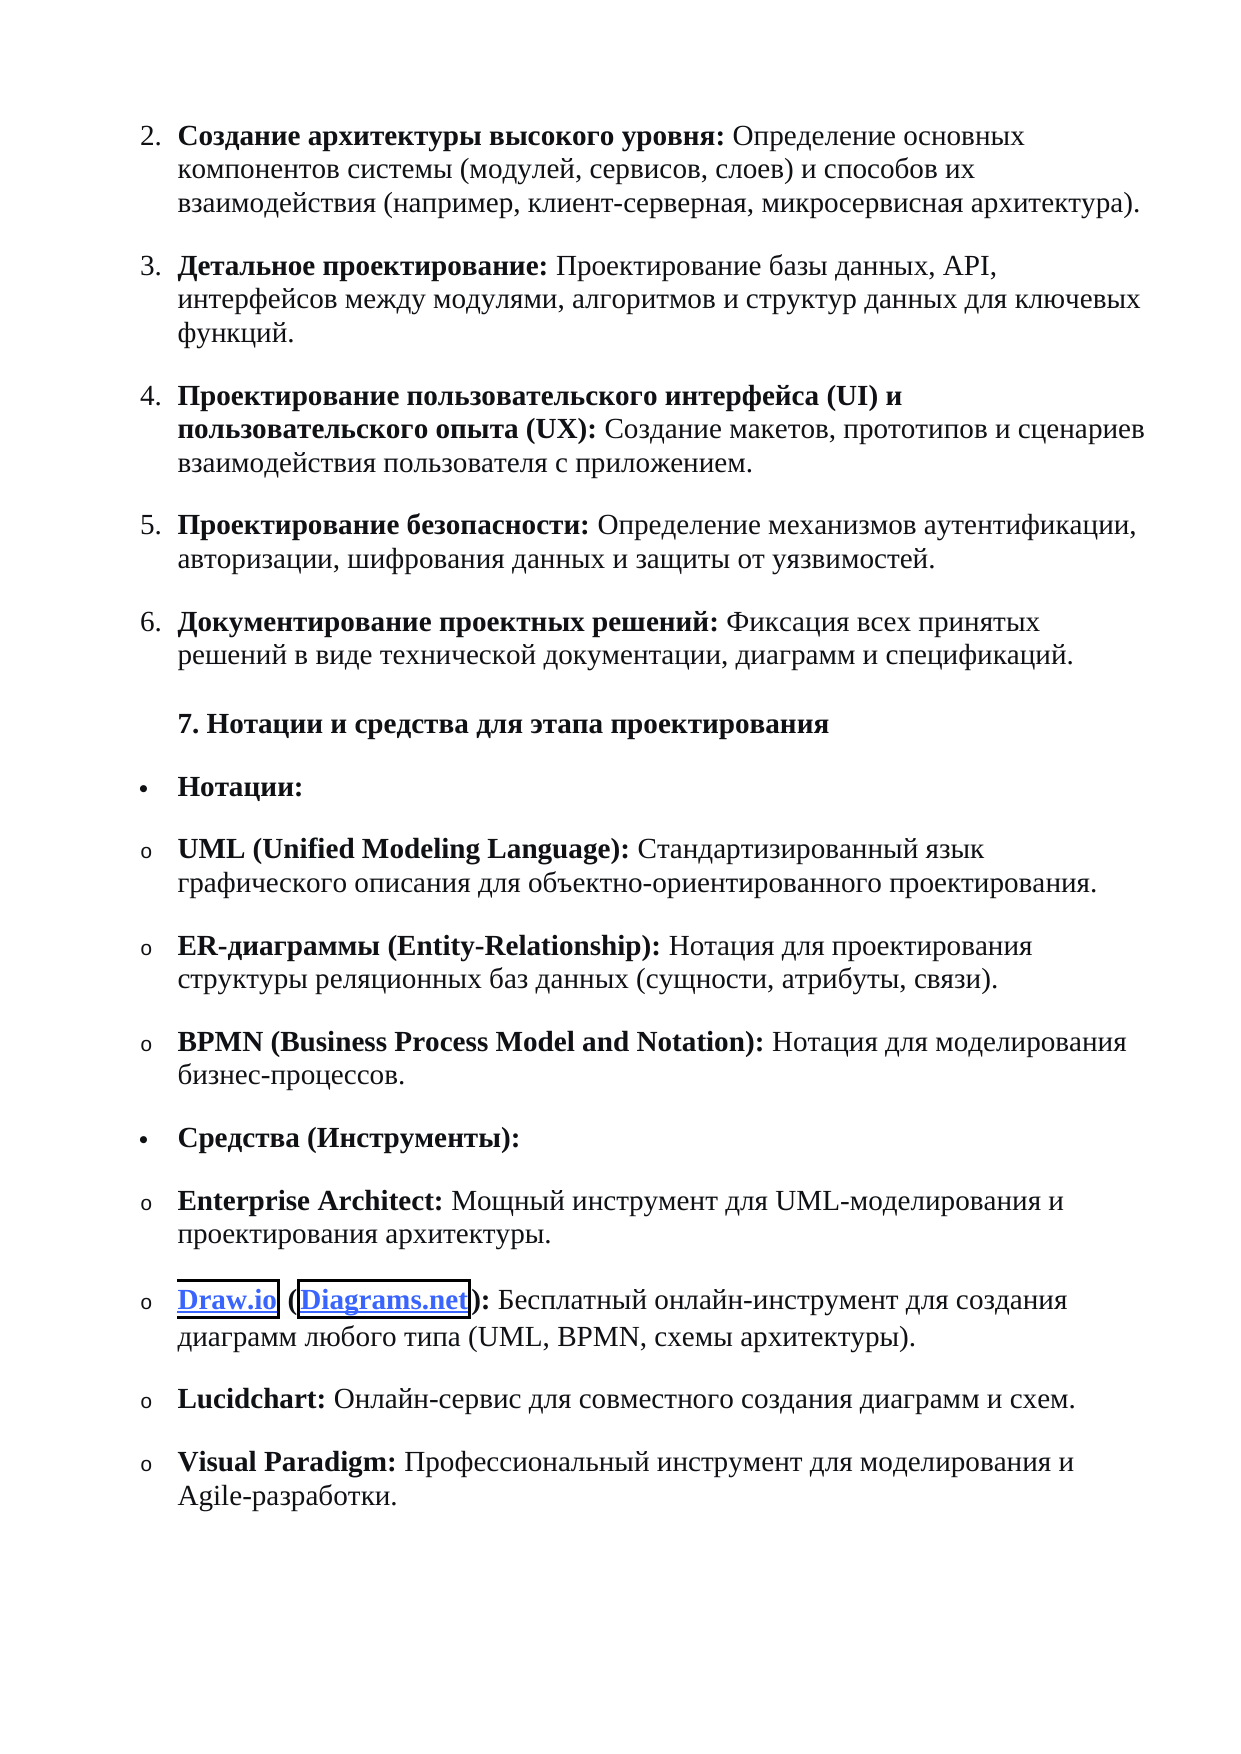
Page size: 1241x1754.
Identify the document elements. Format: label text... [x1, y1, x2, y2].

subtitle 7. Нотации и средства для этапа проектирования [177, 696, 1152, 739]
list Проектирование пользовательского интерфейса (UI) и пользовательского опыта (UX): Создание макетов, прототипов и сценариев взаимодействия пользователя с приложением. [140, 378, 1152, 478]
list ER-диаграммы (Entity-Relationship): Нотация для проектирования структуры реляционных баз данных (сущности, атрибуты, связи). [140, 928, 1152, 995]
list Средства (Инструменты): [140, 1120, 1152, 1154]
list Детальное проектирование: Проектирование базы данных, API, интерфейсов между модулями, алгоритмов и структур данных для ключевых функций. [140, 248, 1152, 348]
list BPMN (Business Process Model and Notation): Нотация для моделирования бизнес-процессов. [140, 1024, 1152, 1091]
list Enterprise Architect: Мощный инструмент для UML-моделирования и проектирования архитектуры. [140, 1183, 1152, 1250]
list Создание архитектуры высокого уровня: Определение основных компонентов системы (модулей, сервисов, слоев) и способов их взаимодействия (например, клиент-серверная, микросервисная архитектура). [140, 118, 1152, 219]
list Нотации: [140, 769, 1152, 802]
list Draw.io (Diagrams.net): Бесплатный онлайн-инструмент для создания диаграмм любого типа (UML, BPMN, схемы архитектуры). [140, 1279, 1152, 1352]
list Lucidchart: Онлайн-сервис для совместного создания диаграмм и схем. [140, 1382, 1152, 1415]
list UML (Unified Modeling Language): Стандартизированный язык графического описания для объектно-ориентированного проектирования. [140, 831, 1152, 898]
list Visual Paradigm: Профессиональный инструмент для моделирования и Agile-разработки. [140, 1444, 1152, 1511]
list Документирование проектных решений: Фиксация всех принятых решений в виде технической документации, диаграмм и спецификаций. [140, 604, 1152, 671]
list Проектирование безопасности: Определение механизмов аутентификации, авторизации, шифрования данных и защиты от уязвимостей. [140, 507, 1152, 574]
